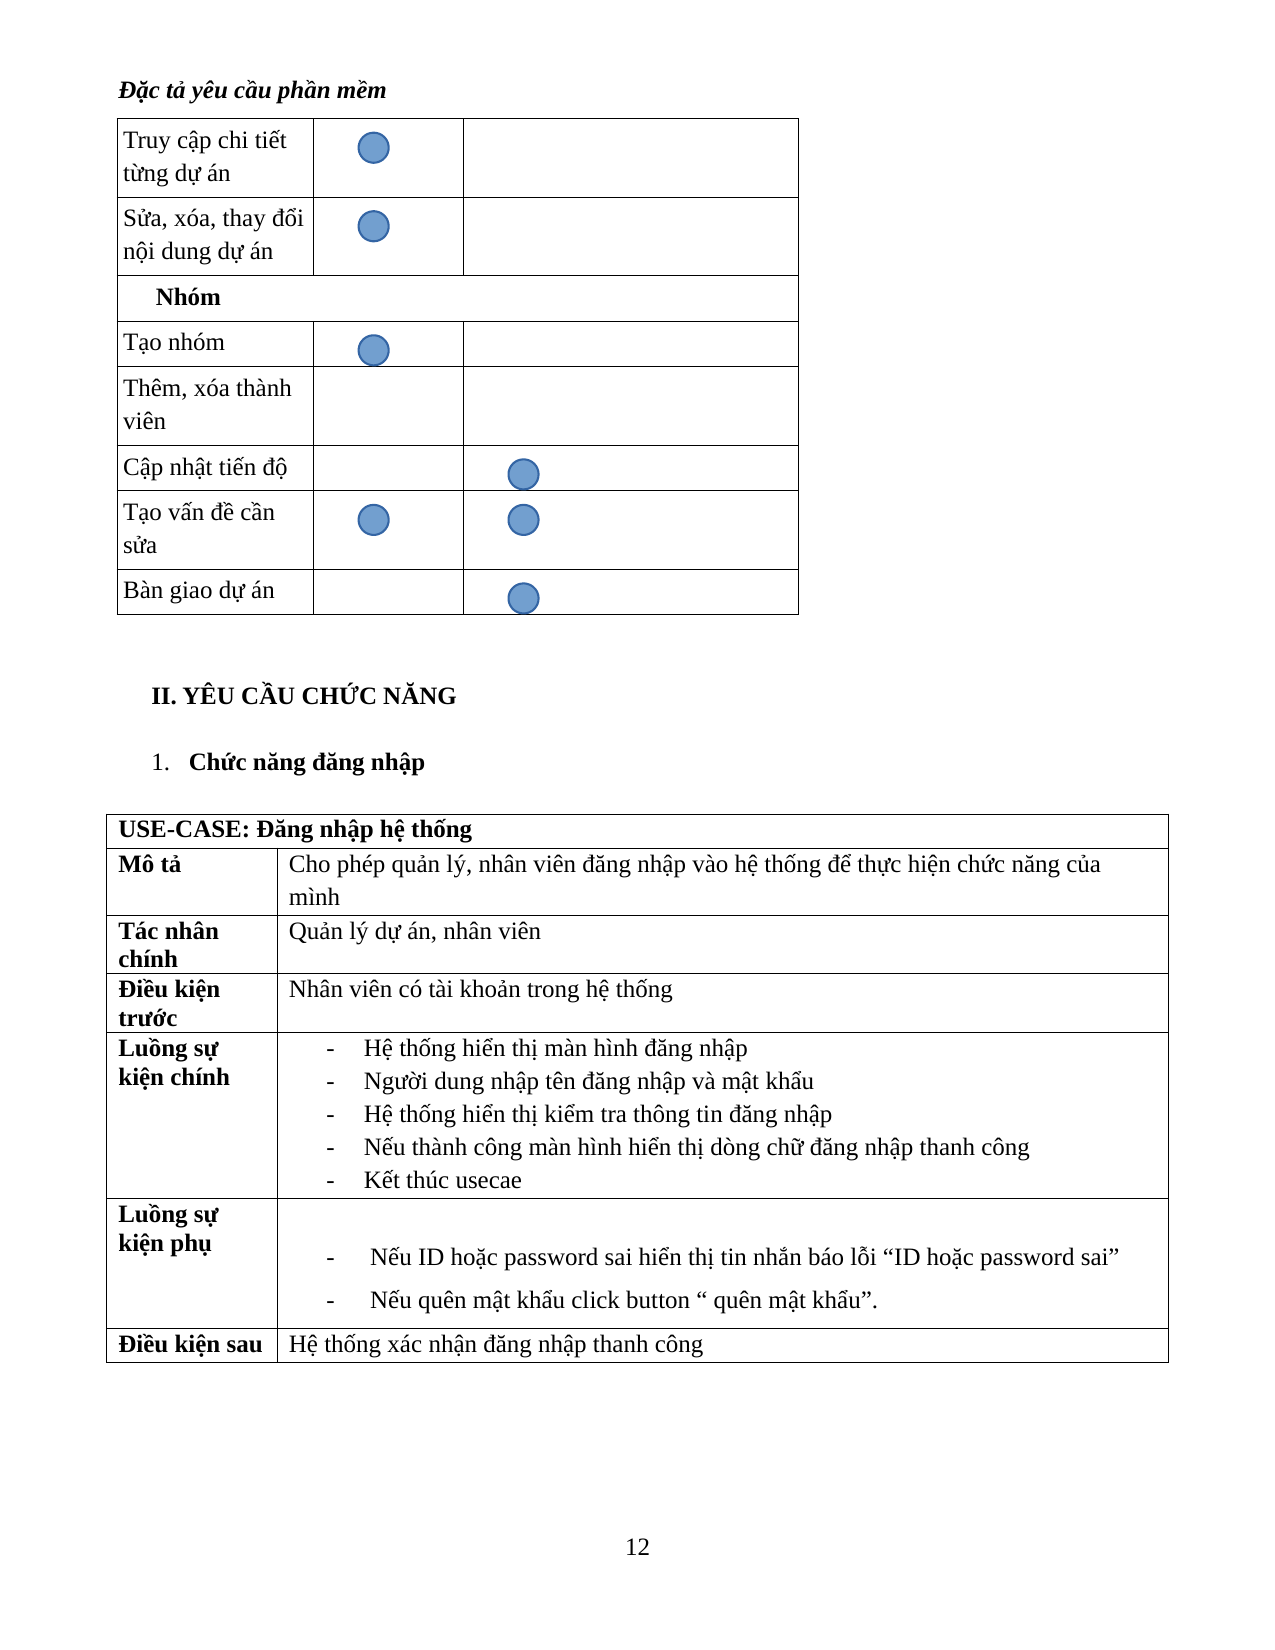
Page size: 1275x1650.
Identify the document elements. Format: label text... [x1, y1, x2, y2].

table_cell [464, 446, 798, 490]
table_cell [464, 198, 798, 275]
table_cell Nhóm [118, 276, 798, 321]
table_cell [464, 491, 798, 569]
table_cell [314, 198, 463, 275]
table_cell Cập nhật tiến độ [118, 446, 313, 490]
table_cell Hệ thống hiển thị màn hình đăng nhập Người dung nhập tên đăng nhập và mật khẩu Hệ thống hiển thị kiểm tra thông tin đăng nhập Nếu thành công màn hình hiển thị dòng chữ đăng nhập thanh công Kết thúc usecae [278, 1033, 1168, 1198]
table_cell Hệ thống xác nhận đăng nhập thanh công [278, 1329, 1168, 1362]
table_cell Nếu ID hoặc password sai hiển thị tin nhắn báo lỗi “ID hoặc password sai” Nếu quên mật khẩu click button “ quên mật khẩu”. [278, 1199, 1168, 1328]
table_cell Sửa, xóa, thay đổi nội dung dự án [118, 198, 313, 275]
table_cell [464, 570, 798, 614]
table_cell Nhân viên có tài khoản trong hệ thống [278, 974, 1168, 1032]
table_cell Tạo nhóm [118, 322, 313, 366]
table_cell [314, 119, 463, 197]
table_cell [314, 367, 463, 445]
table_cell Điều kiện trước [107, 974, 277, 1032]
table_cell [464, 322, 798, 366]
table_cell Luồng sự kiện chính [107, 1033, 277, 1198]
table_cell [314, 322, 463, 366]
table_cell [314, 491, 463, 569]
table_cell [314, 570, 463, 614]
table_cell Luồng sự kiện phụ [107, 1199, 277, 1328]
table_cell Tạo vấn đề cần sửa [118, 491, 313, 569]
table_cell Thêm, xóa thành viên [118, 367, 313, 445]
table_cell [464, 367, 798, 445]
table_cell [464, 119, 798, 197]
text II. YÊU CẦU CHỨC NĂNG [118, 681, 1157, 710]
list Chức năng đăng nhập [151, 747, 1157, 776]
table_cell [314, 446, 463, 490]
table_cell Tác nhân chính [107, 916, 277, 973]
table_header USE-CASE: Đăng nhập hệ thống [107, 815, 1168, 848]
table_cell Cho phép quản lý, nhân viên đăng nhập vào hệ thống để thực hiện chức năng của mình [278, 849, 1168, 915]
table_cell Mô tả [107, 849, 277, 915]
table_cell Điều kiện sau [107, 1329, 277, 1362]
table_cell Quản lý dự án, nhân viên [278, 916, 1168, 973]
table_cell Bàn giao dự án [118, 570, 313, 614]
table_cell Truy cập chi tiết từng dự án [118, 119, 313, 197]
